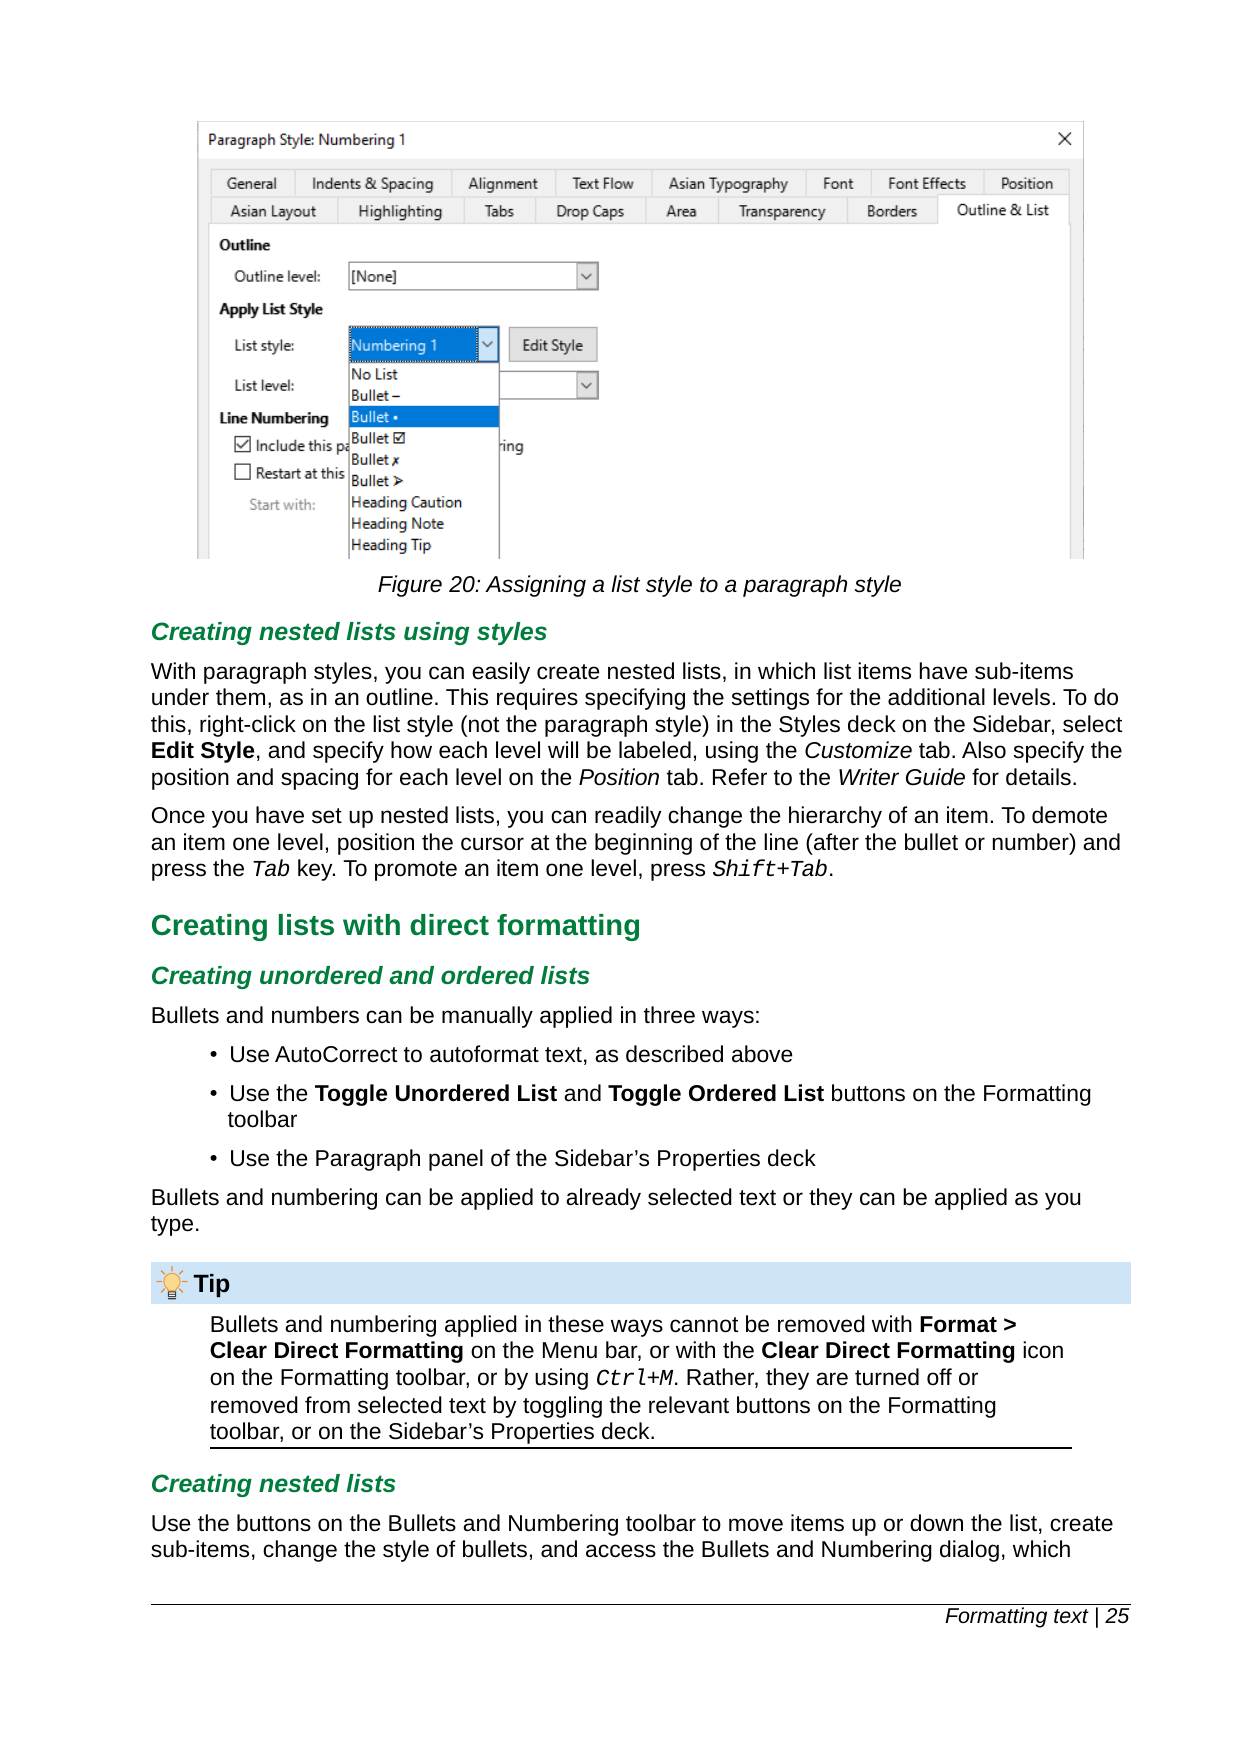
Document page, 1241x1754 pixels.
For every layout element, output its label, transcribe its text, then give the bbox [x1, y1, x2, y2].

list Bullets and numbers can be manually applied in three ways: [151, 1002, 1131, 1029]
text Bullets and numbering can be applied to already selected text or they can be applied as you type. [151, 1184, 1131, 1237]
list Use the Toggle Unordered List and Toggle Ordered List buttons on the Formatting toolbar [209, 1080, 1131, 1133]
subtitle Creating nested lists using styles [151, 617, 1131, 646]
text Use the buttons on the Bullets and Numbering toolbar to move items up or down the list, create sub-items, change the style of bullets, and access the Bullets and Numbering dialog, which [151, 1510, 1131, 1563]
list Use the Paragraph panel of the Sidebar’s Properties deck [209, 1145, 1131, 1172]
text Figure 20: Assigning a list style to a paragraph style [197, 571, 1084, 597]
subtitle Creating lists with direct formatting [151, 908, 1131, 942]
subtitle Creating unordered and ordered lists [151, 961, 1131, 990]
picture [197, 121, 1084, 559]
text With paragraph styles, you can easily create nested lists, in which list items have sub-items under them, as in an outline. This requires specifying the settings for the additional levels. To do this, right-click on the list style (not the paragraph style) in the Styles deck on the Sidebar, select Edit Style, and specify how each level will be labeled, using the Customize tab. Also specify the position and spacing for each level on the Position tab. Refer to the Writer Guide for details. [151, 658, 1131, 790]
subtitle Tip [193, 1262, 1131, 1304]
subtitle Creating nested lists [151, 1469, 1131, 1498]
text Bullets and numbering applied in these ways cannot be removed with Format > Clear Direct Formatting on the Menu bar, or with the Clear Direct Formatting icon on the Formatting toolbar, or by using Ctrl+M. Rather, they are turned off or removed from selected text by toggling the relevant buttons on the Formatting toolbar, or on the Sidebar’s Properties deck. [209, 1311, 1072, 1449]
text Once you have set up nested lists, you can readily change the hierarchy of an item. To demote an item one level, position the cursor at the beginning of the line (after the bullet or number) and press the Tab key. To promote an item one level, press Shift+Tab. [151, 802, 1131, 883]
list Use AutoCorrect to autoformat text, as described above [209, 1041, 1131, 1067]
